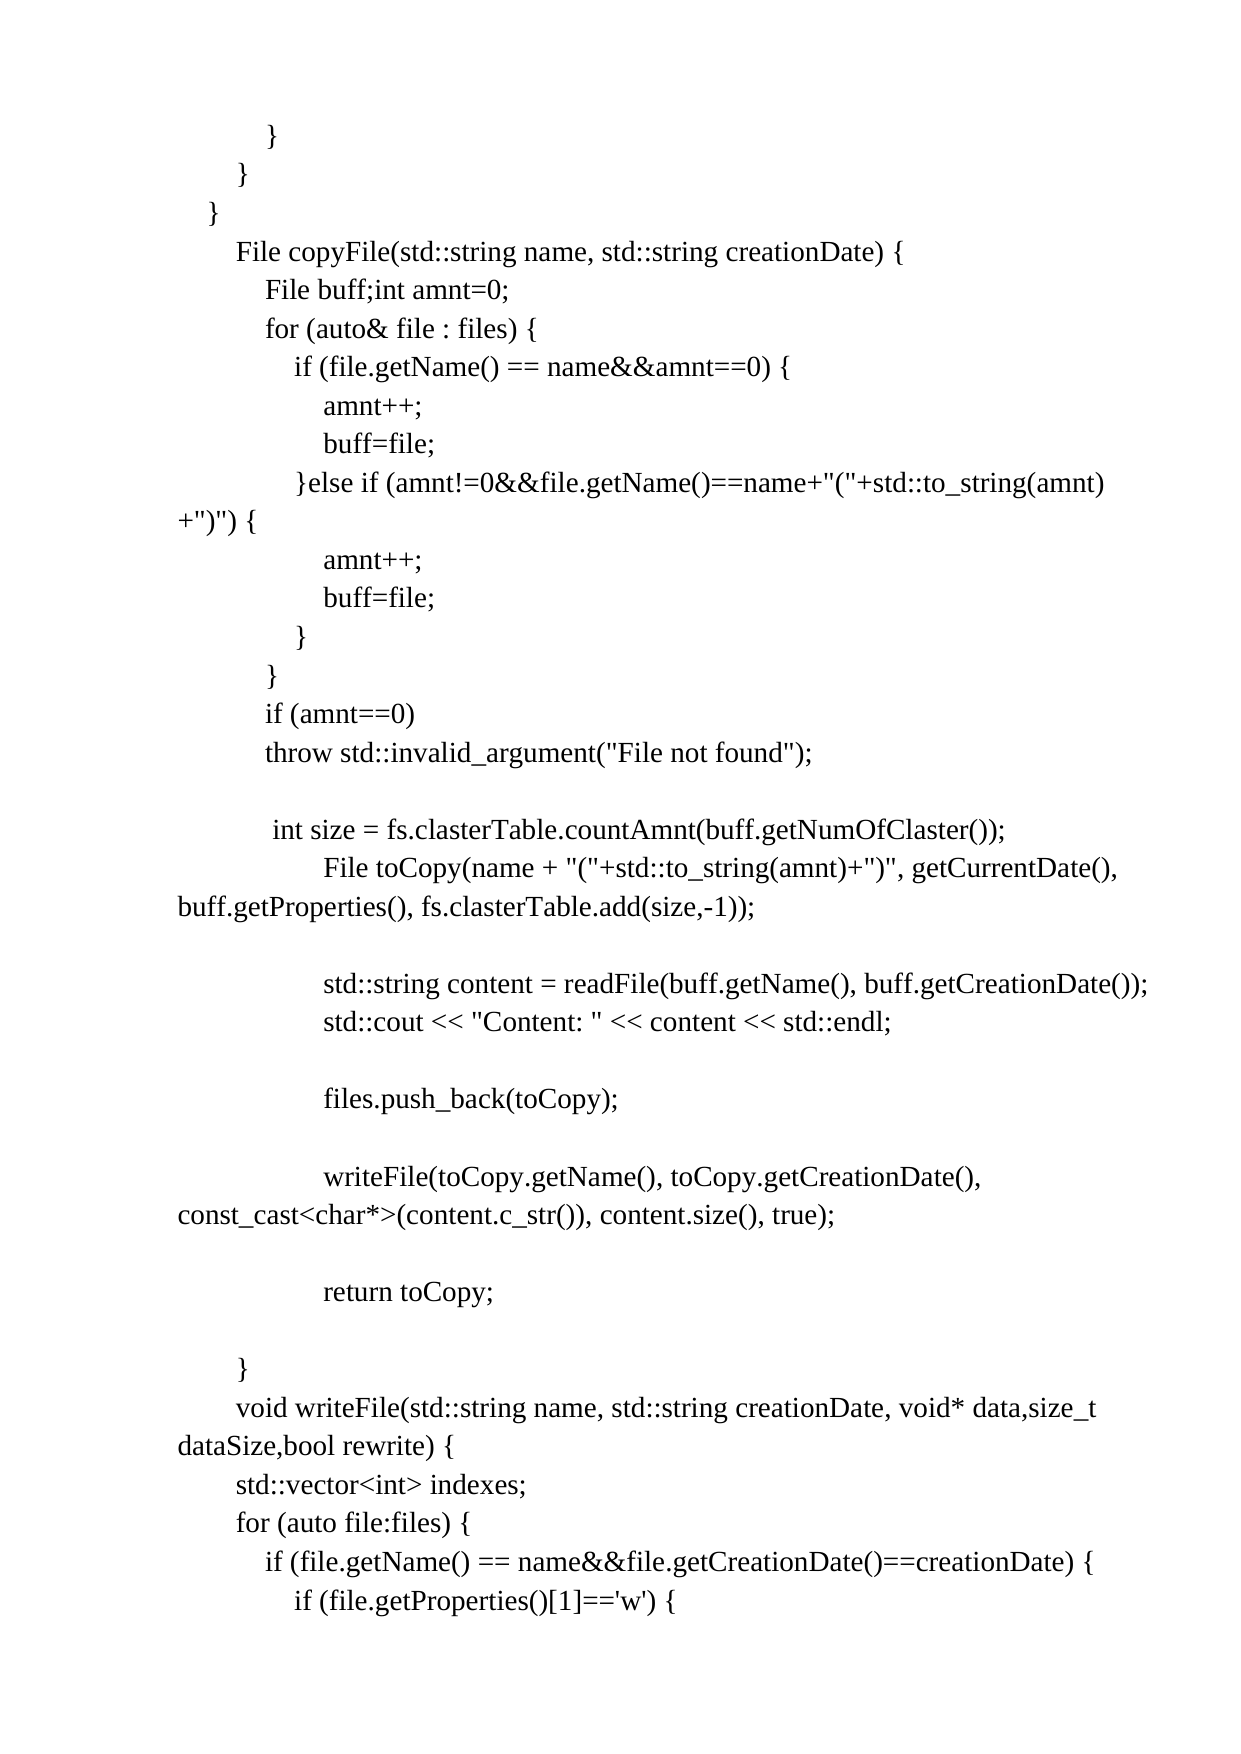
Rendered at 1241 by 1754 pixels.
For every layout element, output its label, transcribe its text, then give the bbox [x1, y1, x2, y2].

text } [177, 658, 1152, 691]
text File copyFile(std::string name, std::string creationDate) { [177, 234, 1152, 267]
text } [177, 195, 1152, 229]
text amnt++; [177, 542, 1152, 576]
text if (file.getProperties()[1]=='w') { [177, 1583, 1152, 1616]
text }else if (amnt!=0&&file.getName()==name+"("+std::to_string(amnt)+")") { [177, 465, 1152, 537]
text return toCopy; [177, 1274, 1152, 1308]
text File toCopy(name + "("+std::to_string(amnt)+")", getCurrentDate(), buff.getProperties(), fs.clasterTable.add(size,-1)); [177, 850, 1152, 922]
text } [177, 619, 1152, 653]
text } [177, 157, 1152, 190]
text File buff;int amnt=0; [177, 272, 1152, 306]
text int size = fs.clasterTable.countAmnt(buff.getNumOfClaster()); [177, 812, 1152, 845]
text } [177, 1351, 1152, 1385]
text if (file.getName() == name&&file.getCreationDate()==creationDate) { [177, 1544, 1152, 1578]
text } [177, 118, 1152, 152]
text std::cout << "Content: " << content << std::endl; [177, 1004, 1152, 1038]
text if (amnt==0) [177, 696, 1152, 730]
text buff=file; [177, 426, 1152, 460]
text std::vector<int> indexes; [177, 1467, 1152, 1501]
text buff=file; [177, 581, 1152, 614]
text void writeFile(std::string name, std::string creationDate, void* data,size_t dataSize,bool rewrite) { [177, 1390, 1152, 1462]
text amnt++; [177, 388, 1152, 421]
text throw std::invalid_argument("File not found"); [177, 735, 1152, 768]
text std::string content = readFile(buff.getName(), buff.getCreationDate()); [177, 966, 1152, 999]
text if (file.getName() == name&&amnt==0) { [177, 349, 1152, 383]
text writeFile(toCopy.getName(), toCopy.getCreationDate(), const_cast<char*>(content.c_str()), content.size(), true); [177, 1159, 1152, 1231]
text files.push_back(toCopy); [177, 1082, 1152, 1115]
text for (auto file:files) { [177, 1506, 1152, 1539]
text for (auto& file : files) { [177, 311, 1152, 344]
